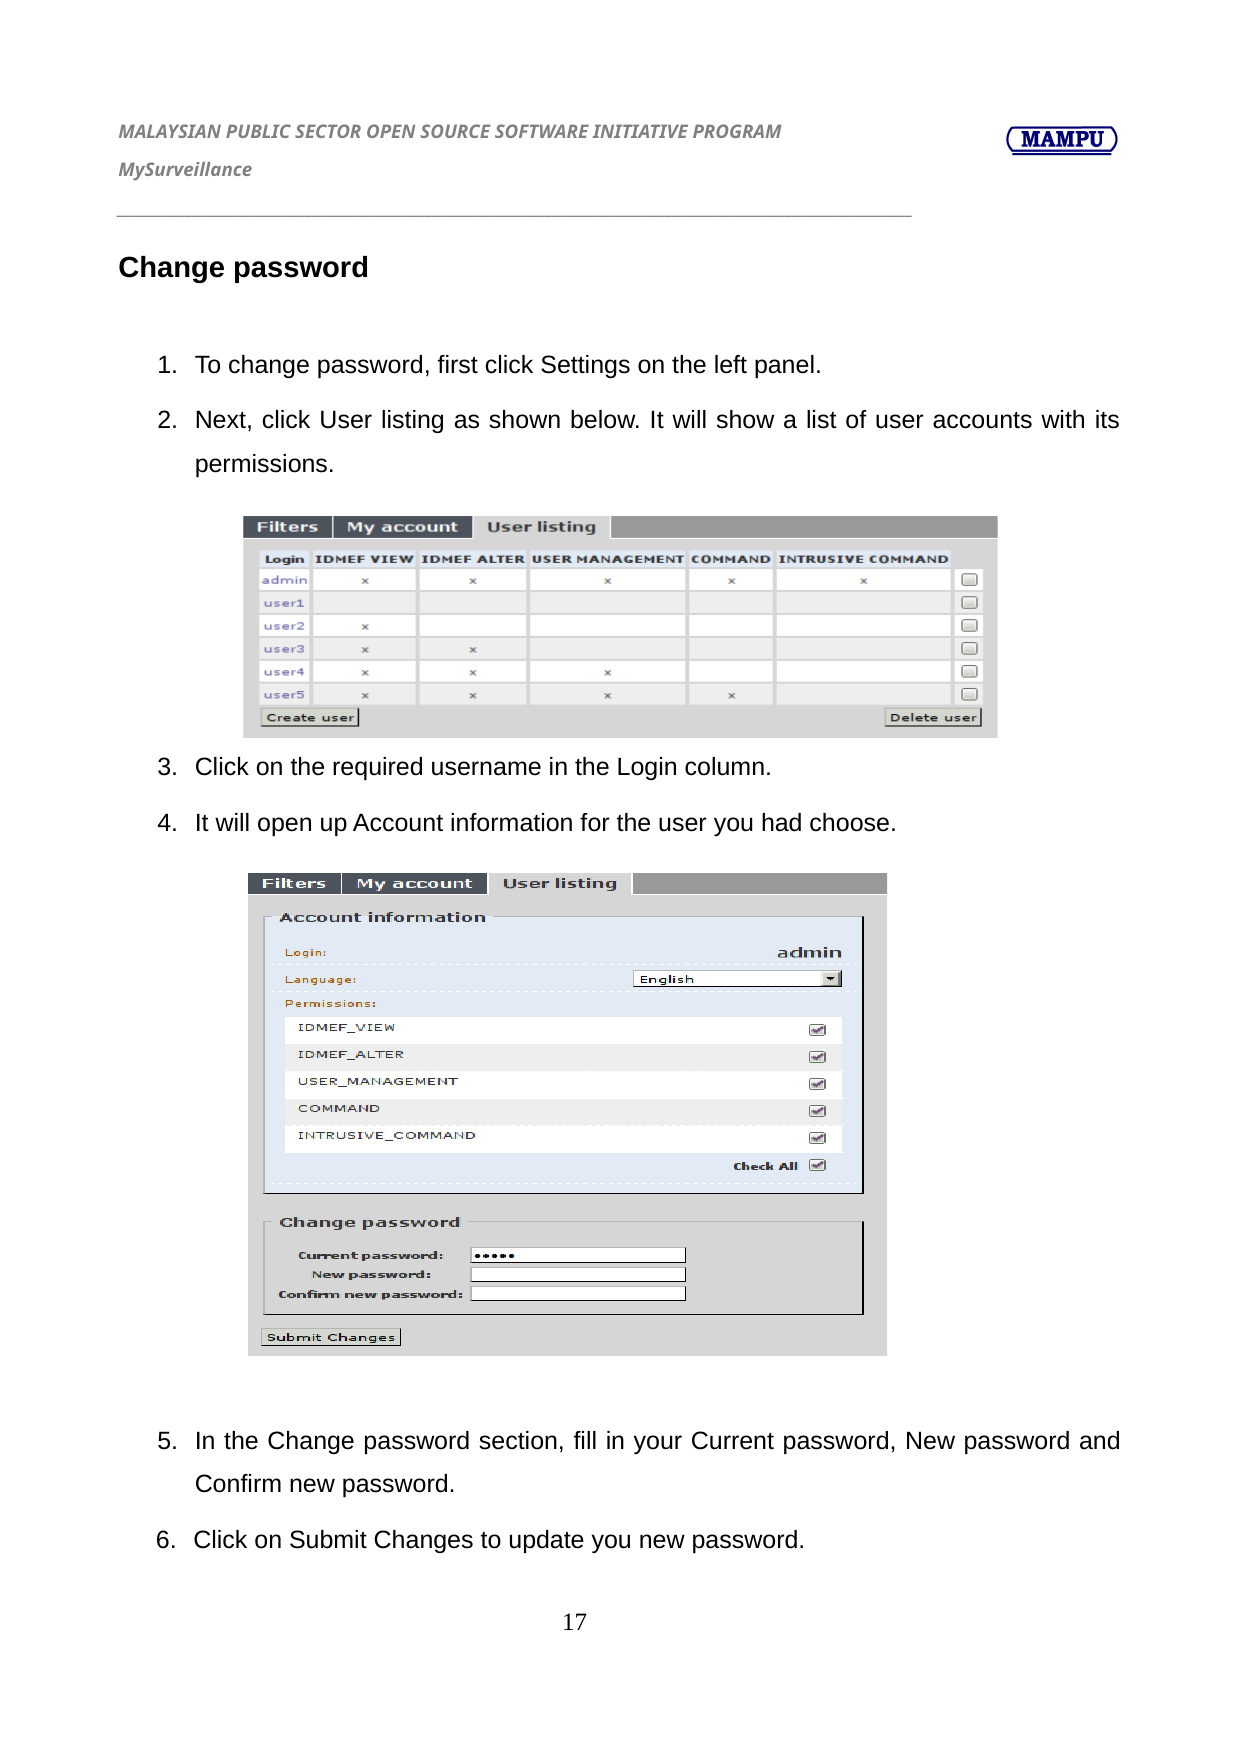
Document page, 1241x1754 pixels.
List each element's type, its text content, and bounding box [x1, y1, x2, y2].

picture [242, 515, 998, 738]
picture [1005, 125, 1119, 157]
list Click on the required username in the Login column. [157, 504, 1122, 781]
list Next, click User listing as shown below. It will show a list of user accounts with its permissions. [157, 406, 1122, 477]
list To change password, first click Settings on the left panel. [157, 350, 1122, 379]
list It will open up Account information for the user you had choose. [157, 808, 1122, 837]
subtitle Change password [118, 249, 1122, 283]
picture [247, 872, 888, 1356]
list Click on Submit Changes to update you new password. [156, 1524, 1122, 1553]
list In the Change password section, fill in your Current password, New password and Confirm new password. [157, 1426, 1122, 1498]
